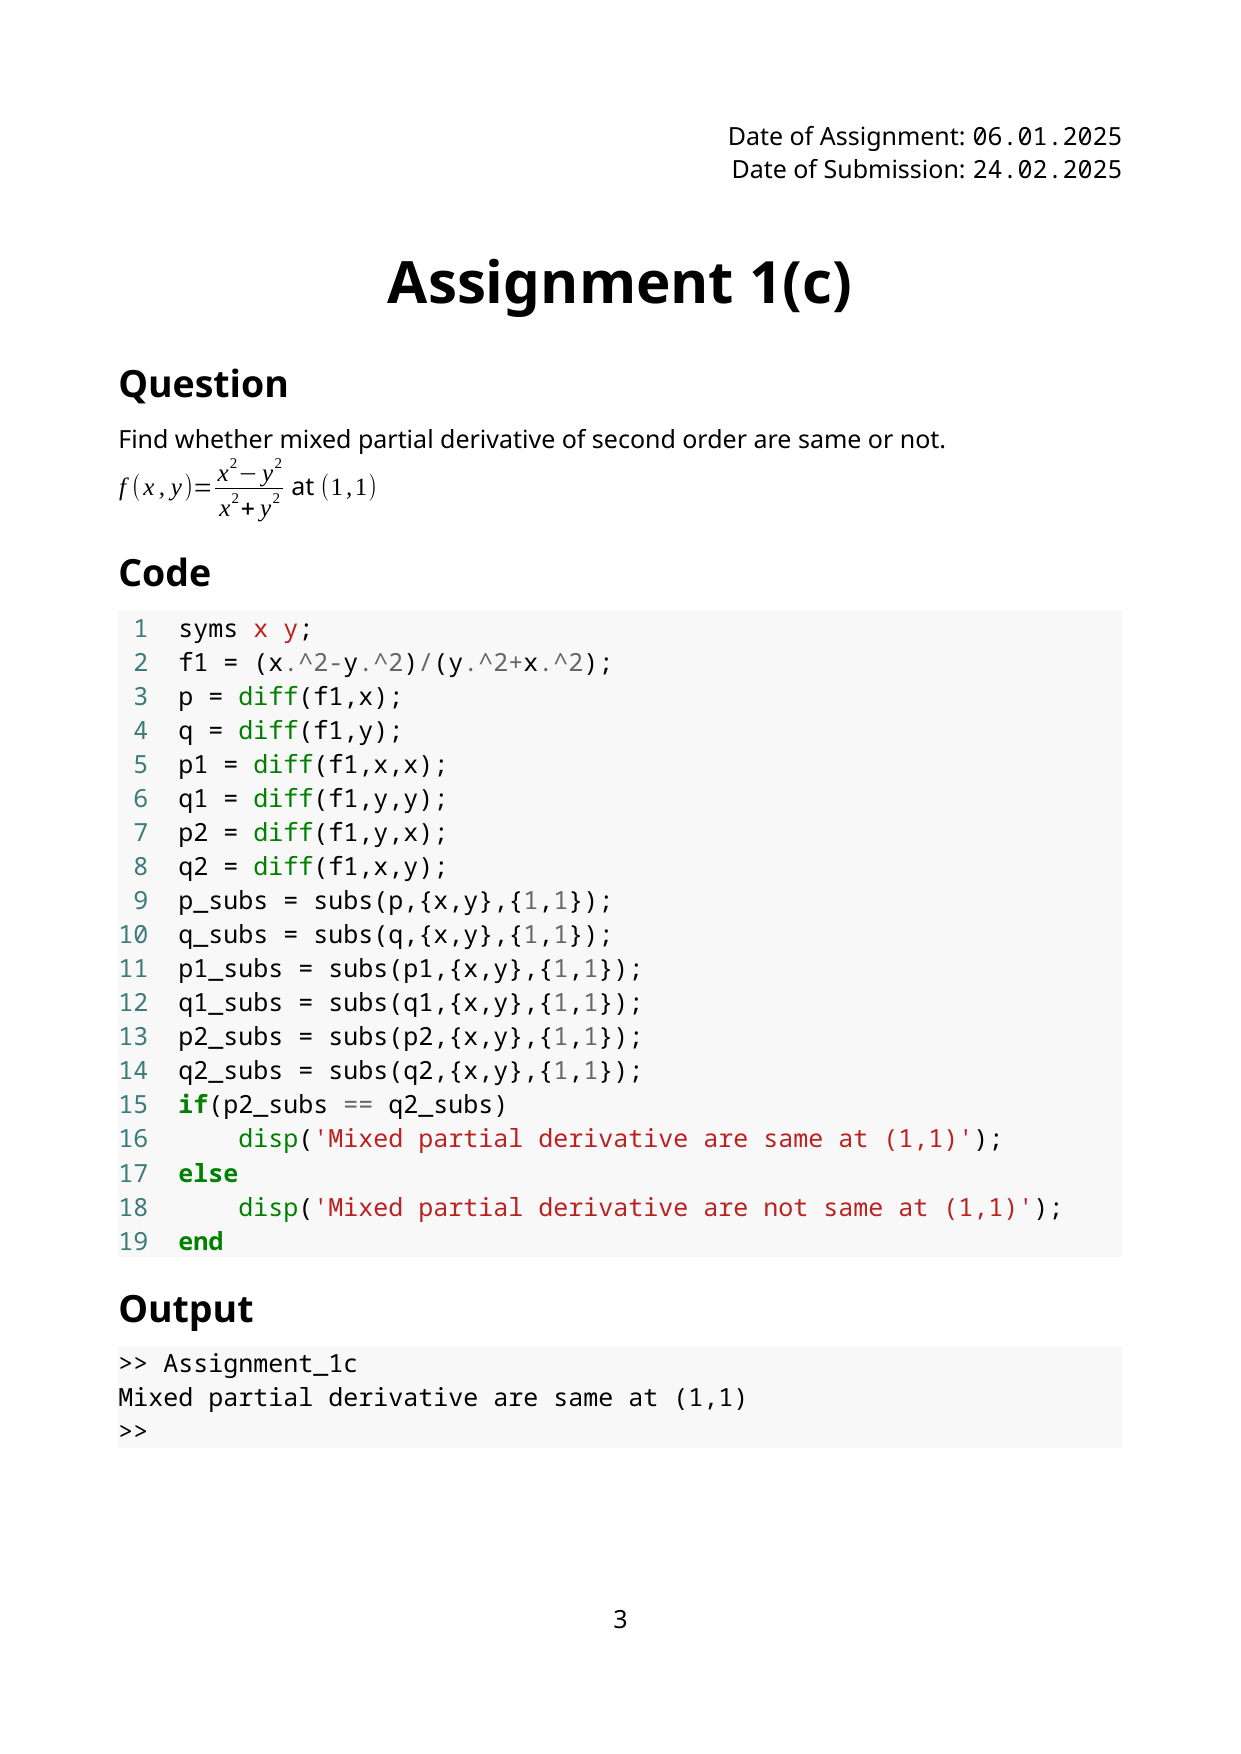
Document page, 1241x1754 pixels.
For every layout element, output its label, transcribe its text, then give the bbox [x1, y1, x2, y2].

text Mixed partial derivative are same at (1,1) [118, 1380, 1122, 1414]
text 19 end [118, 1223, 1122, 1257]
text 10 q_subs = subs(q,{x,y},{1,1}); [118, 917, 1122, 951]
text 16 disp('Mixed partial derivative are same at (1,1)'); [118, 1121, 1122, 1155]
text 13 p2_subs = subs(p2,{x,y},{1,1}); [118, 1019, 1122, 1053]
title Assignment 1(c) [118, 241, 1122, 320]
text at [118, 455, 1122, 522]
text 5 p1 = diff(f1,x,x); [118, 746, 1122, 781]
text 17 else [118, 1155, 1122, 1189]
text 7 p2 = diff(f1,y,x); [118, 814, 1122, 849]
text 15 if(p2_subs == q2_subs) [118, 1087, 1122, 1121]
text >> Assignment_1c [118, 1346, 1122, 1380]
text 18 disp('Mixed partial derivative are not same at (1,1)'); [118, 1189, 1122, 1223]
text 12 q1_subs = subs(q1,{x,y},{1,1}); [118, 985, 1122, 1019]
text 4 q = diff(f1,y); [118, 712, 1122, 746]
text 11 p1_subs = subs(p1,{x,y},{1,1}); [118, 951, 1122, 985]
subtitle Code [118, 547, 1122, 598]
text 8 q2 = diff(f1,x,y); [118, 849, 1122, 883]
text Find whether mixed partial derivative of second order are same or not. [118, 421, 1122, 455]
text 9 p_subs = subs(p,{x,y},{1,1}); [118, 883, 1122, 917]
subtitle Question [118, 358, 1122, 409]
text 14 q2_subs = subs(q2,{x,y},{1,1}); [118, 1053, 1122, 1087]
text 6 q1 = diff(f1,y,y); [118, 781, 1122, 814]
text 1 syms x y; [118, 610, 1122, 644]
text >> [118, 1414, 1122, 1448]
text 3 p = diff(f1,x); [118, 678, 1122, 712]
subtitle Output [118, 1282, 1122, 1333]
text 2 f1 = (x.^2-y.^2)/(y.^2+x.^2); [118, 644, 1122, 678]
